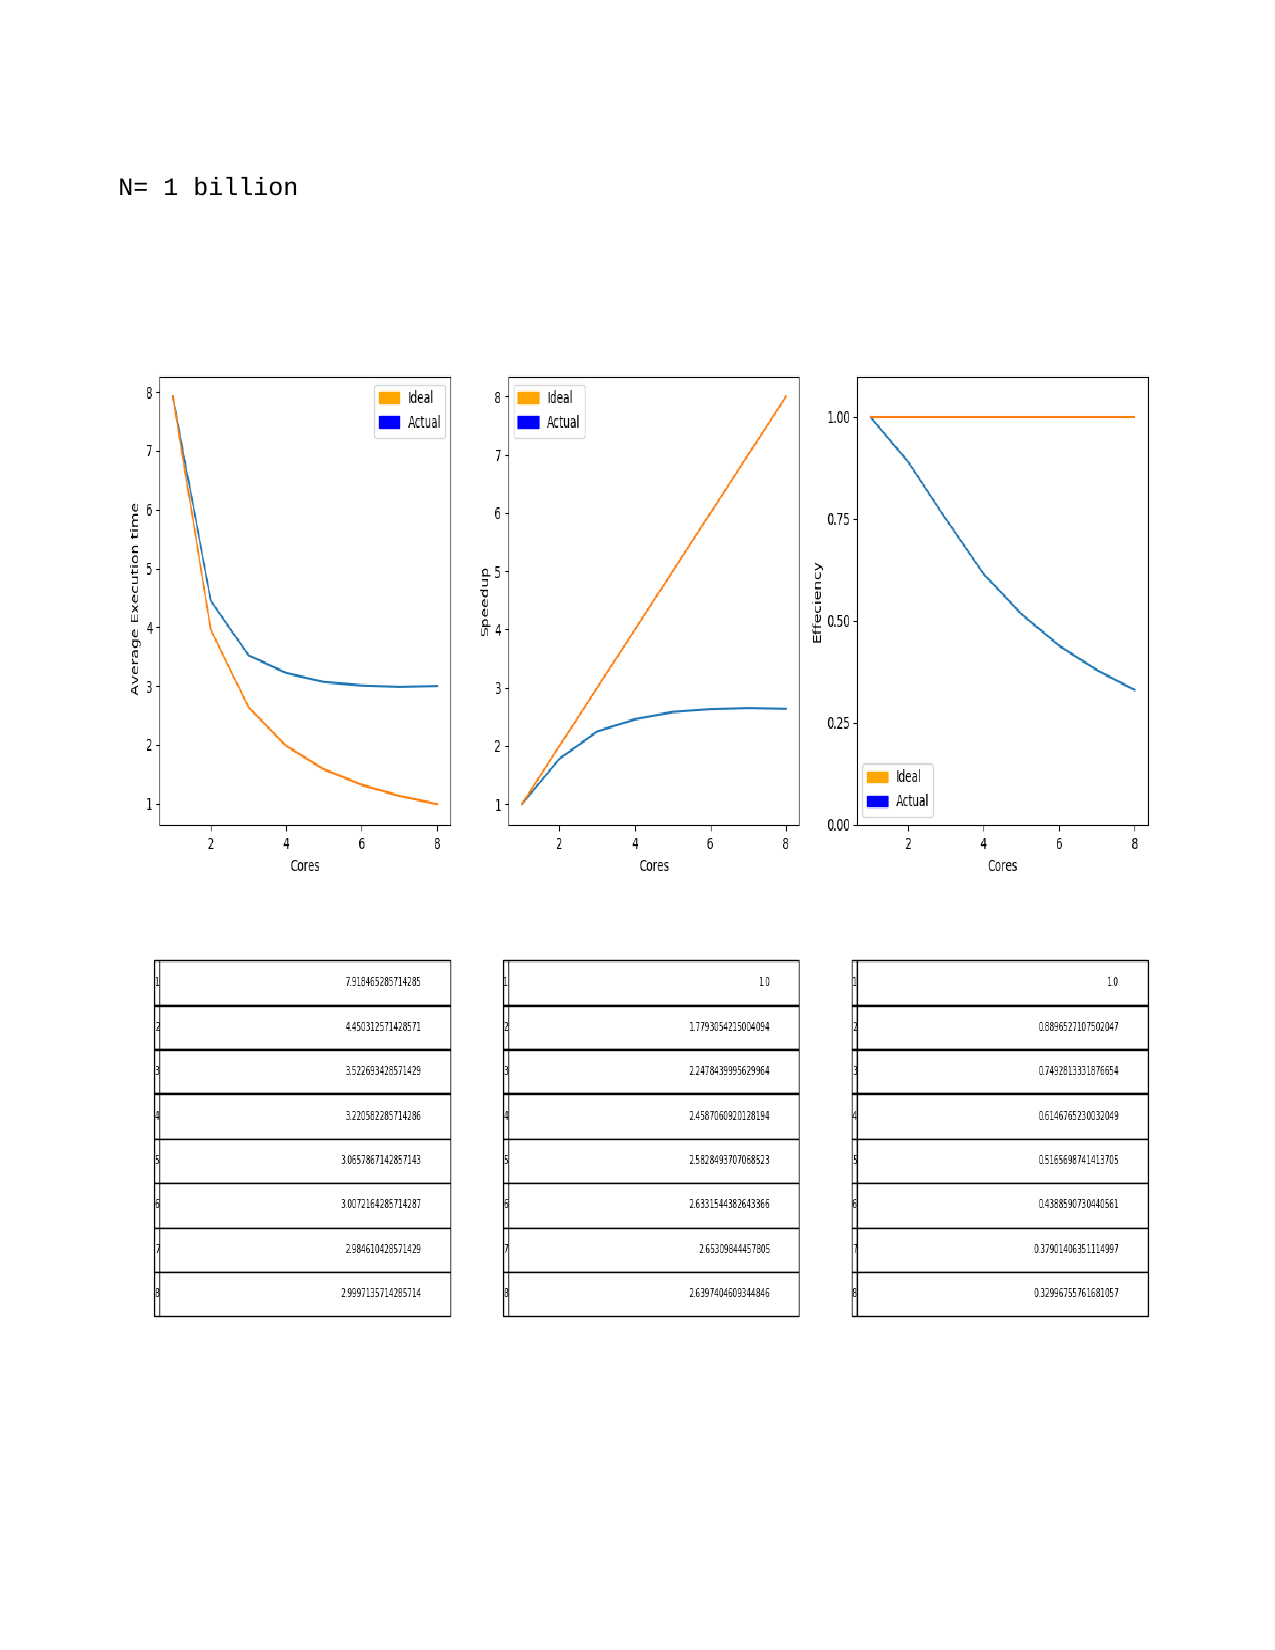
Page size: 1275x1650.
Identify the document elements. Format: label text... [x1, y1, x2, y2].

picture [0, 223, 1275, 1504]
text N= 1 billion [118, 175, 1157, 203]
